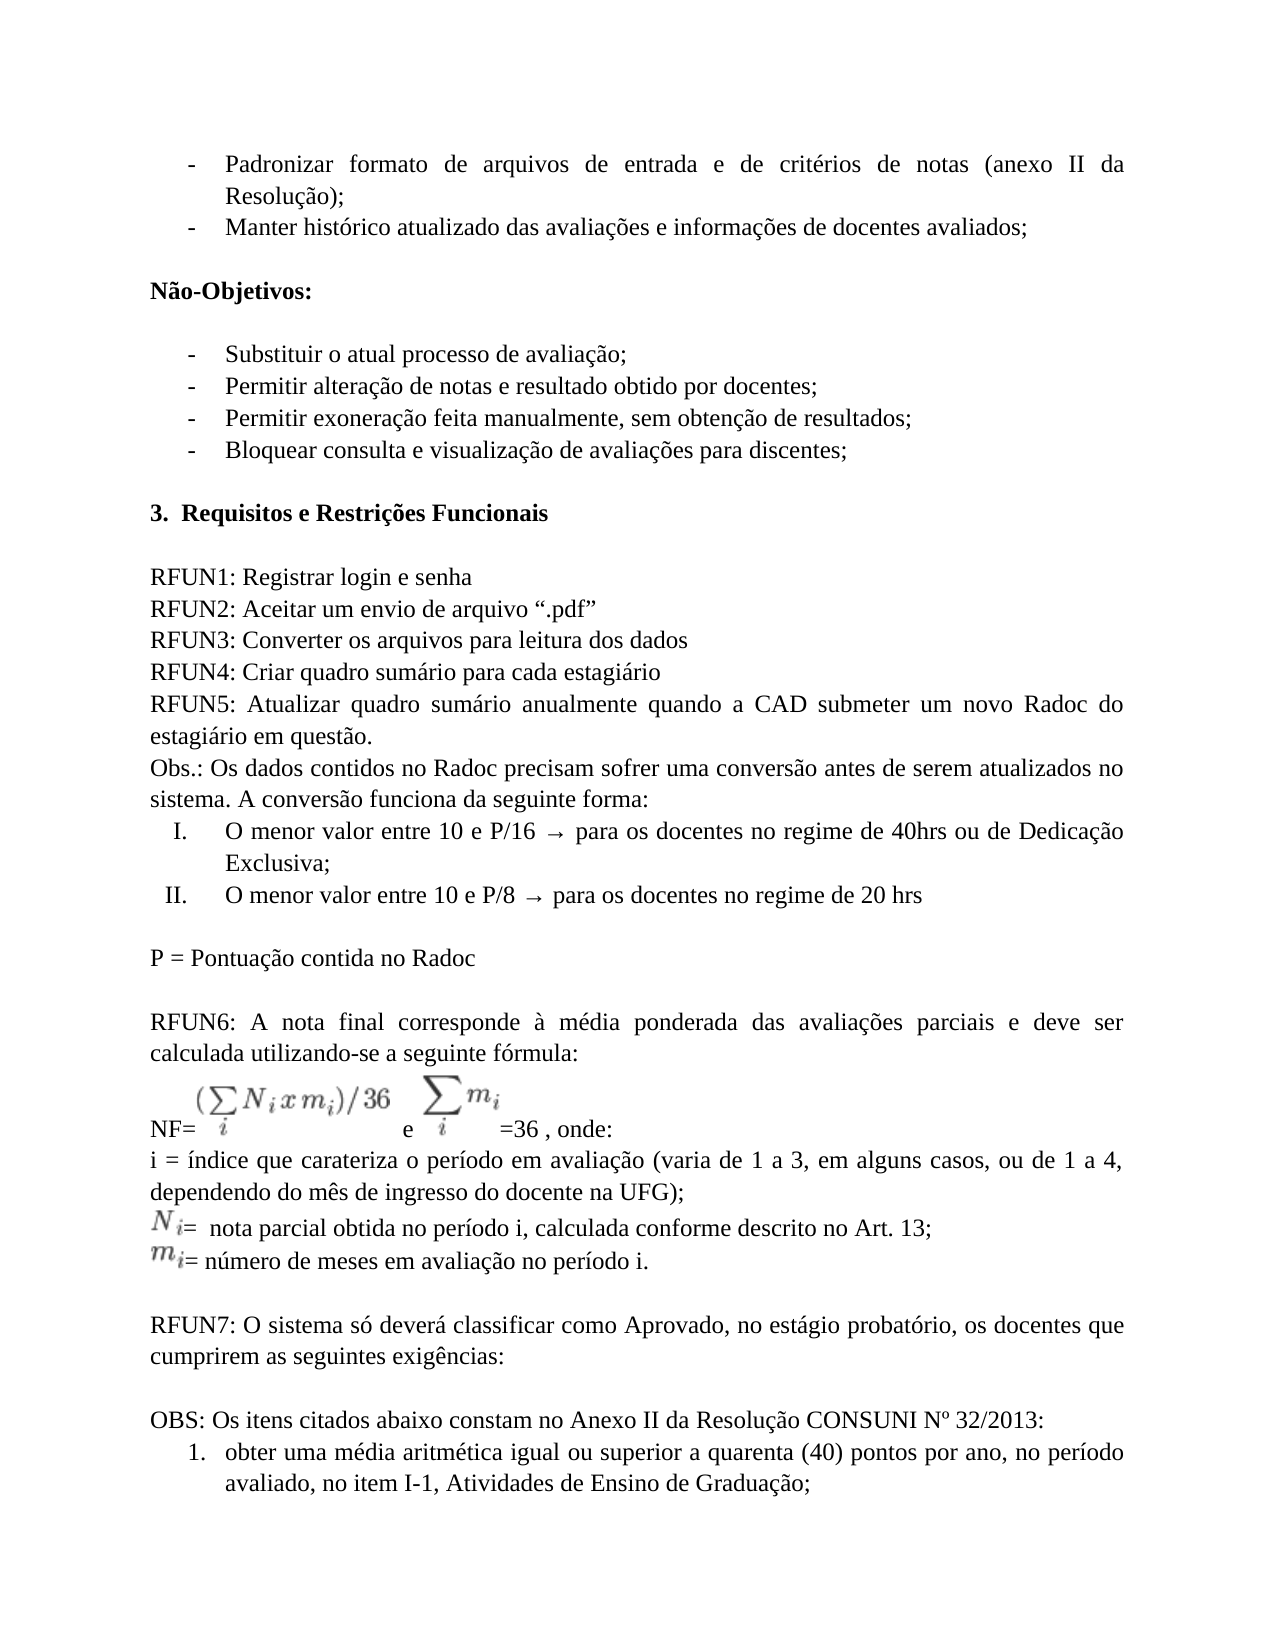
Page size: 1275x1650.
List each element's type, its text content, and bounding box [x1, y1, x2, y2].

picture [150, 1246, 185, 1270]
text NF= e =36 , onde: [150, 1071, 1125, 1142]
picture [196, 1082, 390, 1137]
list Manter histórico atualizado das avaliações e informações de docentes avaliados; [187, 213, 1125, 241]
list Padronizar formato de arquivos de entrada e de critérios de notas (anexo II da Resolução); [187, 150, 1125, 209]
text Obs.: Os dados contidos no Radoc precisam sofrer uma conversão antes de serem atualizados no sistema. A conversão funciona da seguinte forma: [150, 754, 1125, 813]
text i = índice que carateriza o período em avaliação (varia de 1 a 3, em alguns casos, ou de 1 a 4, dependendo do mês de ingresso do docente na UFG); [150, 1146, 1125, 1206]
text RFUN6: A nota final corresponde à média ponderada das avaliações parciais e deve ser calculada utilizando-se a seguinte fórmula: [150, 1008, 1125, 1067]
text RFUN2: Aceitar um envio de arquivo “.pdf” [150, 595, 1125, 622]
list Substituir o atual processo de avaliação; [187, 341, 1125, 368]
text RFUN3: Converter os arquivos para leitura dos dados [150, 627, 1125, 654]
text = nota parcial obtida no período i, calculada conforme descrito no Art. 13; [150, 1210, 1125, 1242]
text RFUN4: Criar quadro sumário para cada estagiário [150, 658, 1125, 686]
text RFUN5: Atualizar quadro sumário anualmente quando a CAD submeter um novo Radoc do estagiário em questão. [150, 690, 1125, 749]
list Permitir exoneração feita manualmente, sem obtenção de resultados; [187, 404, 1125, 432]
text = número de meses em avaliação no período i. [150, 1246, 1125, 1275]
list obter uma média aritmética igual ou superior a quarenta (40) pontos por ano, no período avaliado, no item I-1, Atividades de Ensino de Graduação; [187, 1438, 1125, 1497]
text 3. Requisitos e Restrições Funcionais [150, 499, 1125, 527]
picture [419, 1071, 500, 1137]
list Permitir alteração de notas e resultado obtido por docentes; [187, 372, 1125, 400]
text Não-Objetivos: [150, 277, 1125, 305]
list Bloquear consulta e visualização de avaliações para discentes; [187, 436, 1125, 464]
text RFUN7: O sistema só deverá classificar como Aprovado, no estágio probatório, os docentes que cumprirem as seguintes exigências: [150, 1311, 1125, 1370]
text RFUN1: Registrar login e senha [150, 563, 1125, 591]
text OBS: Os itens citados abaixo constam no Anexo II da Resolução CONSUNI Nº 32/2013: [150, 1406, 1125, 1434]
list O menor valor entre 10 e P/8 → para os docentes no regime de 20 hrs [150, 881, 1125, 908]
picture [150, 1210, 183, 1237]
list O menor valor entre 10 e P/16 → para os docentes no regime de 40hrs ou de Dedicação Exclusiva; [150, 817, 1125, 877]
text P = Pontuação contida no Radoc [150, 944, 1125, 972]
